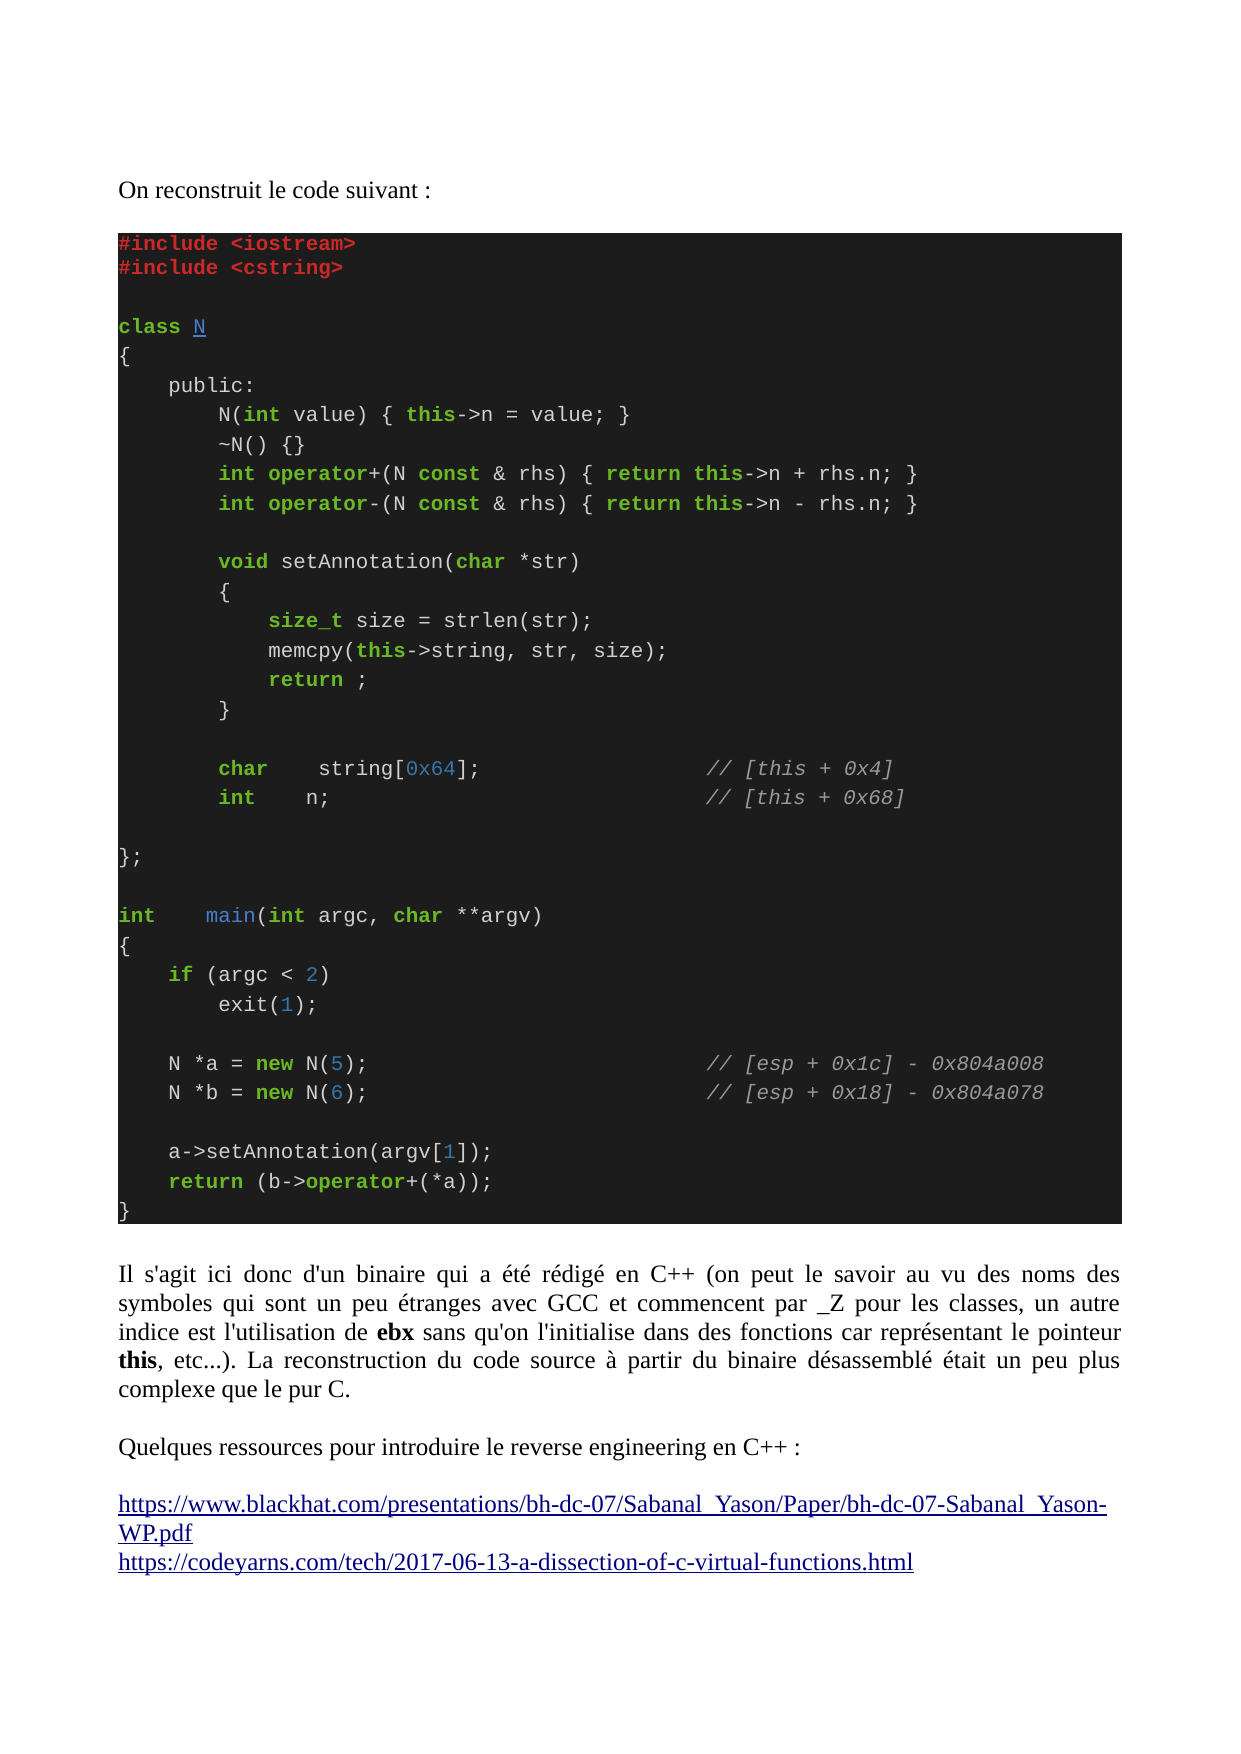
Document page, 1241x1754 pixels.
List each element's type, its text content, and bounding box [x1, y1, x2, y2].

text return ; [118, 669, 1122, 693]
text https://codeyarns.com/tech/2017-06-13-a-dissection-of-c-virtual-functions.html [118, 1547, 1122, 1575]
text #include <iostream> [118, 233, 1122, 257]
text void setAnnotation(char *str) [118, 552, 1122, 575]
text return (b->operator+(*a)); [118, 1171, 1122, 1194]
text N(int value) { this->n = value; } [118, 404, 1122, 428]
text int operator+(N const & rhs) { return this->n + rhs.n; } [118, 463, 1122, 487]
text int main(int argc, char **argv) [118, 905, 1122, 929]
text { [118, 935, 1122, 958]
text N *a = new N(5); // [esp + 0x1c] - 0x804a008 [118, 1053, 1122, 1076]
text { [118, 345, 1122, 369]
text Il s'agit ici donc d'un binaire qui a été rédigé en C++ (on peut le savoir au vu des noms des symboles qui sont un peu étranges avec GCC et commencent par _Z pour les classes, un autre indice est l'utilisation de ebx sans qu'on l'initialise dans des fonctions car représentant le pointeur this, etc...). La reconstruction du code source à partir du binaire désassemblé était un peu plus complexe que le pur C. [118, 1259, 1122, 1403]
text ~N() {} [118, 434, 1122, 457]
text } [118, 1200, 1122, 1224]
text char string[0x64]; // [this + 0x4] [118, 758, 1122, 782]
text public: [118, 375, 1122, 398]
text memcpy(this->string, str, size); [118, 640, 1122, 664]
text #include <cstring> [118, 257, 1122, 280]
text }; [118, 846, 1122, 870]
text Quelques ressources pour introduire le reverse engineering en C++ : [118, 1432, 1122, 1460]
text int operator-(N const & rhs) { return this->n - rhs.n; } [118, 493, 1122, 516]
text On reconstruit le code suivant : [118, 176, 1122, 204]
text } [118, 699, 1122, 723]
text class N [118, 316, 1122, 339]
text { [118, 581, 1122, 605]
text N *b = new N(6); // [esp + 0x18] - 0x804a078 [118, 1082, 1122, 1106]
text if (argc < 2) [118, 964, 1122, 988]
text exit(1); [118, 994, 1122, 1017]
text int n; // [this + 0x68] [118, 787, 1122, 811]
text a->setAnnotation(argv[1]); [118, 1141, 1122, 1165]
text https://www.blackhat.com/presentations/bh-dc-07/Sabanal_Yason/Paper/bh-dc-07-Sabanal_Yason-WP.pdf [118, 1489, 1122, 1547]
text size_t size = strlen(str); [118, 611, 1122, 634]
